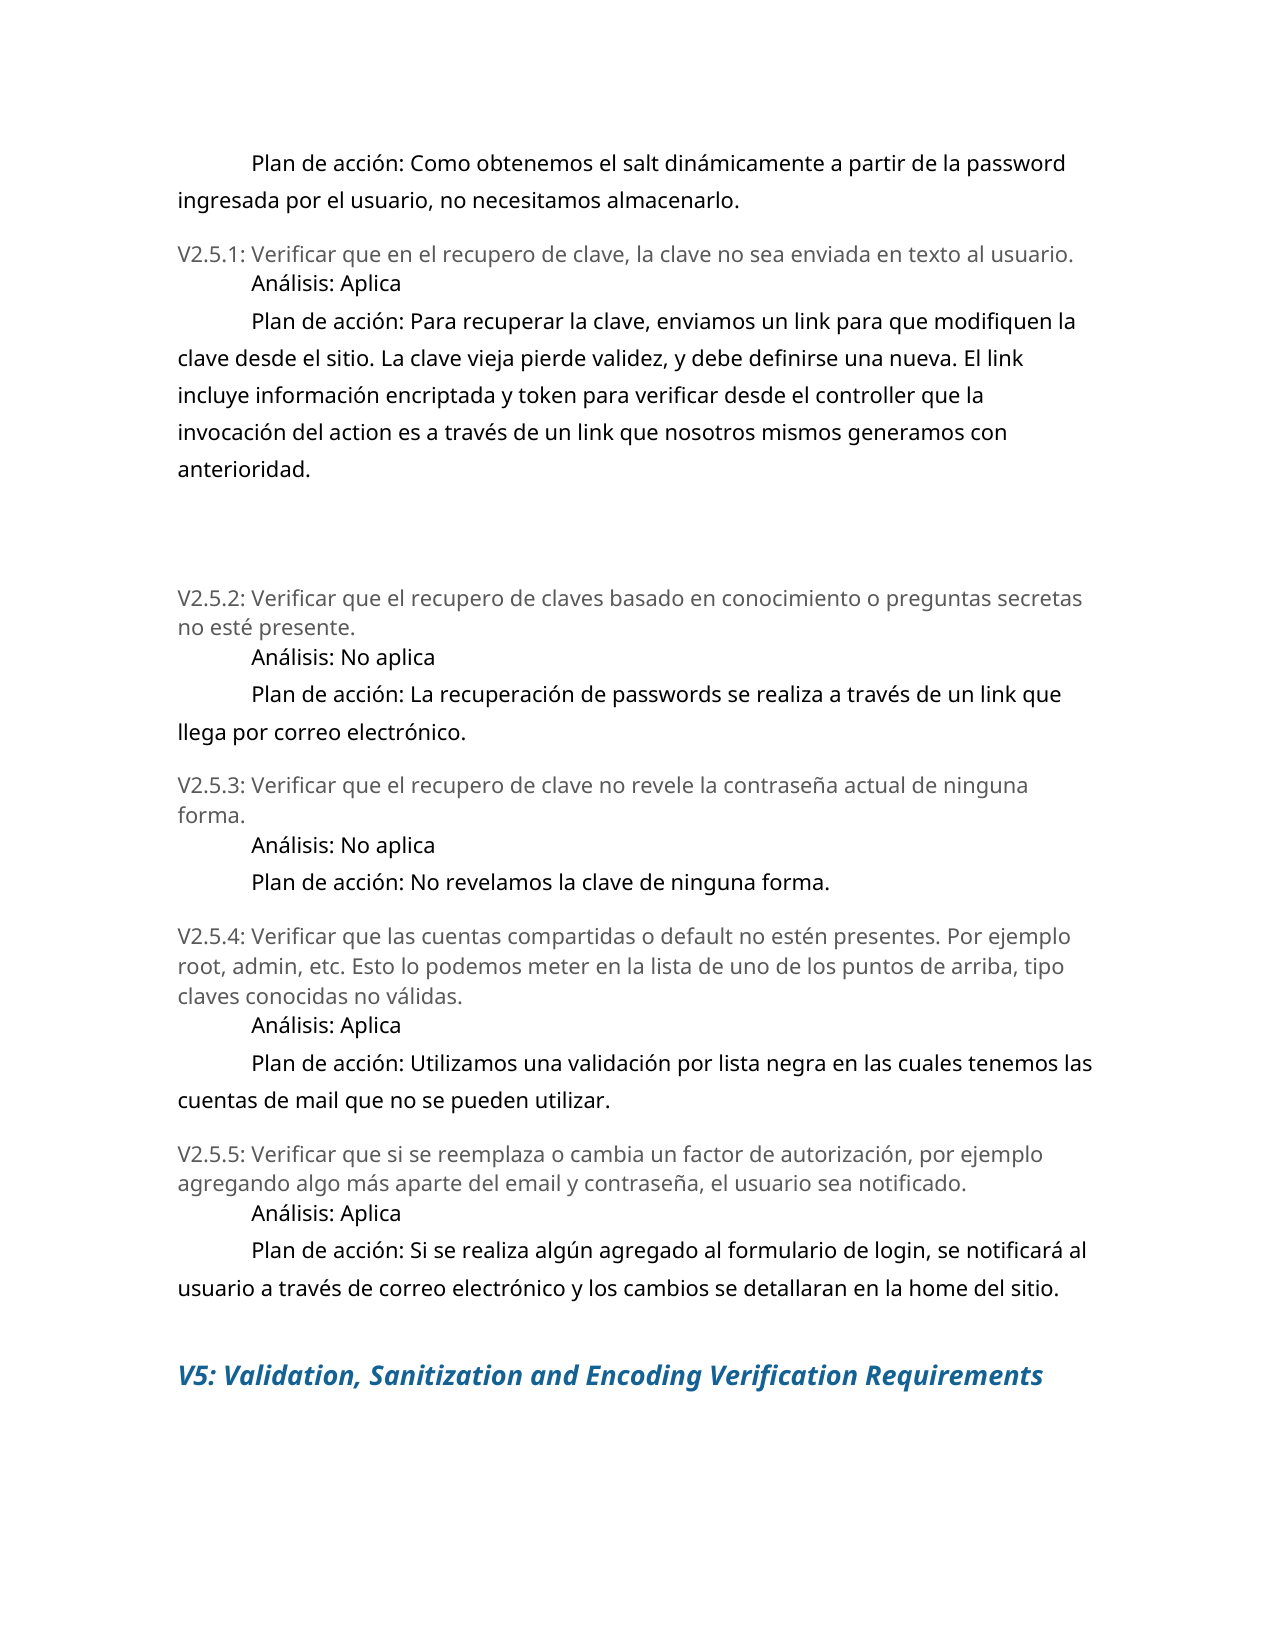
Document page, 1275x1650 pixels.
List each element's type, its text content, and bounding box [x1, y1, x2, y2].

list Análisis: Aplica [177, 1010, 1098, 1040]
text V2.5.4: Verificar que las cuentas compartidas o default no estén presentes. Por ejemplo root, admin, etc. Esto lo podemos meter en la lista de uno de los puntos de arriba, tipo claves conocidas no válidas. [177, 921, 1098, 1010]
list Plan de acción: No revelamos la clave de ninguna forma. [177, 867, 1098, 897]
list Plan de acción: Como obtenemos el salt dinámicamente a partir de la password ingresada por el usuario, no necesitamos almacenarlo. [177, 148, 1098, 214]
subtitle V5: Validation, Sanitization and Encoding Verification Requirements [177, 1356, 1098, 1393]
list Análisis: Aplica [177, 1198, 1098, 1228]
text V2.5.3: Verificar que el recupero de clave no revele la contraseña actual de ninguna forma. [177, 770, 1098, 830]
list Plan de acción: Para recuperar la clave, enviamos un link para que modifiquen la clave desde el sitio. La clave vieja pierde validez, y debe definirse una nueva. El link incluye información encriptada y token para verificar desde el controller que la invocación del action es a través de un link que nosotros mismos generamos con anterioridad. [177, 306, 1098, 484]
list Plan de acción: Utilizamos una validación por lista negra en las cuales tenemos las cuentas de mail que no se pueden utilizar. [177, 1048, 1098, 1114]
list Plan de acción: La recuperación de passwords se realiza a través de un link que llega por correo electrónico. [177, 679, 1098, 746]
list Análisis: Aplica [177, 268, 1098, 298]
list Análisis: No aplica [177, 642, 1098, 672]
text V2.5.1: Verificar que en el recupero de clave, la clave no sea enviada en texto al usuario. [177, 239, 1098, 268]
list Plan de acción: Si se realiza algún agregado al formulario de login, se notificará al usuario a través de correo electrónico y los cambios se detallaran en la home del sitio. [177, 1235, 1098, 1302]
list Análisis: No aplica [177, 830, 1098, 860]
text V2.5.5: Verificar que si se reemplaza o cambia un factor de autorización, por ejemplo agregando algo más aparte del email y contraseña, el usuario sea notificado. [177, 1139, 1098, 1198]
text V2.5.2: Verificar que el recupero de claves basado en conocimiento o preguntas secretas no esté presente. [177, 583, 1098, 642]
